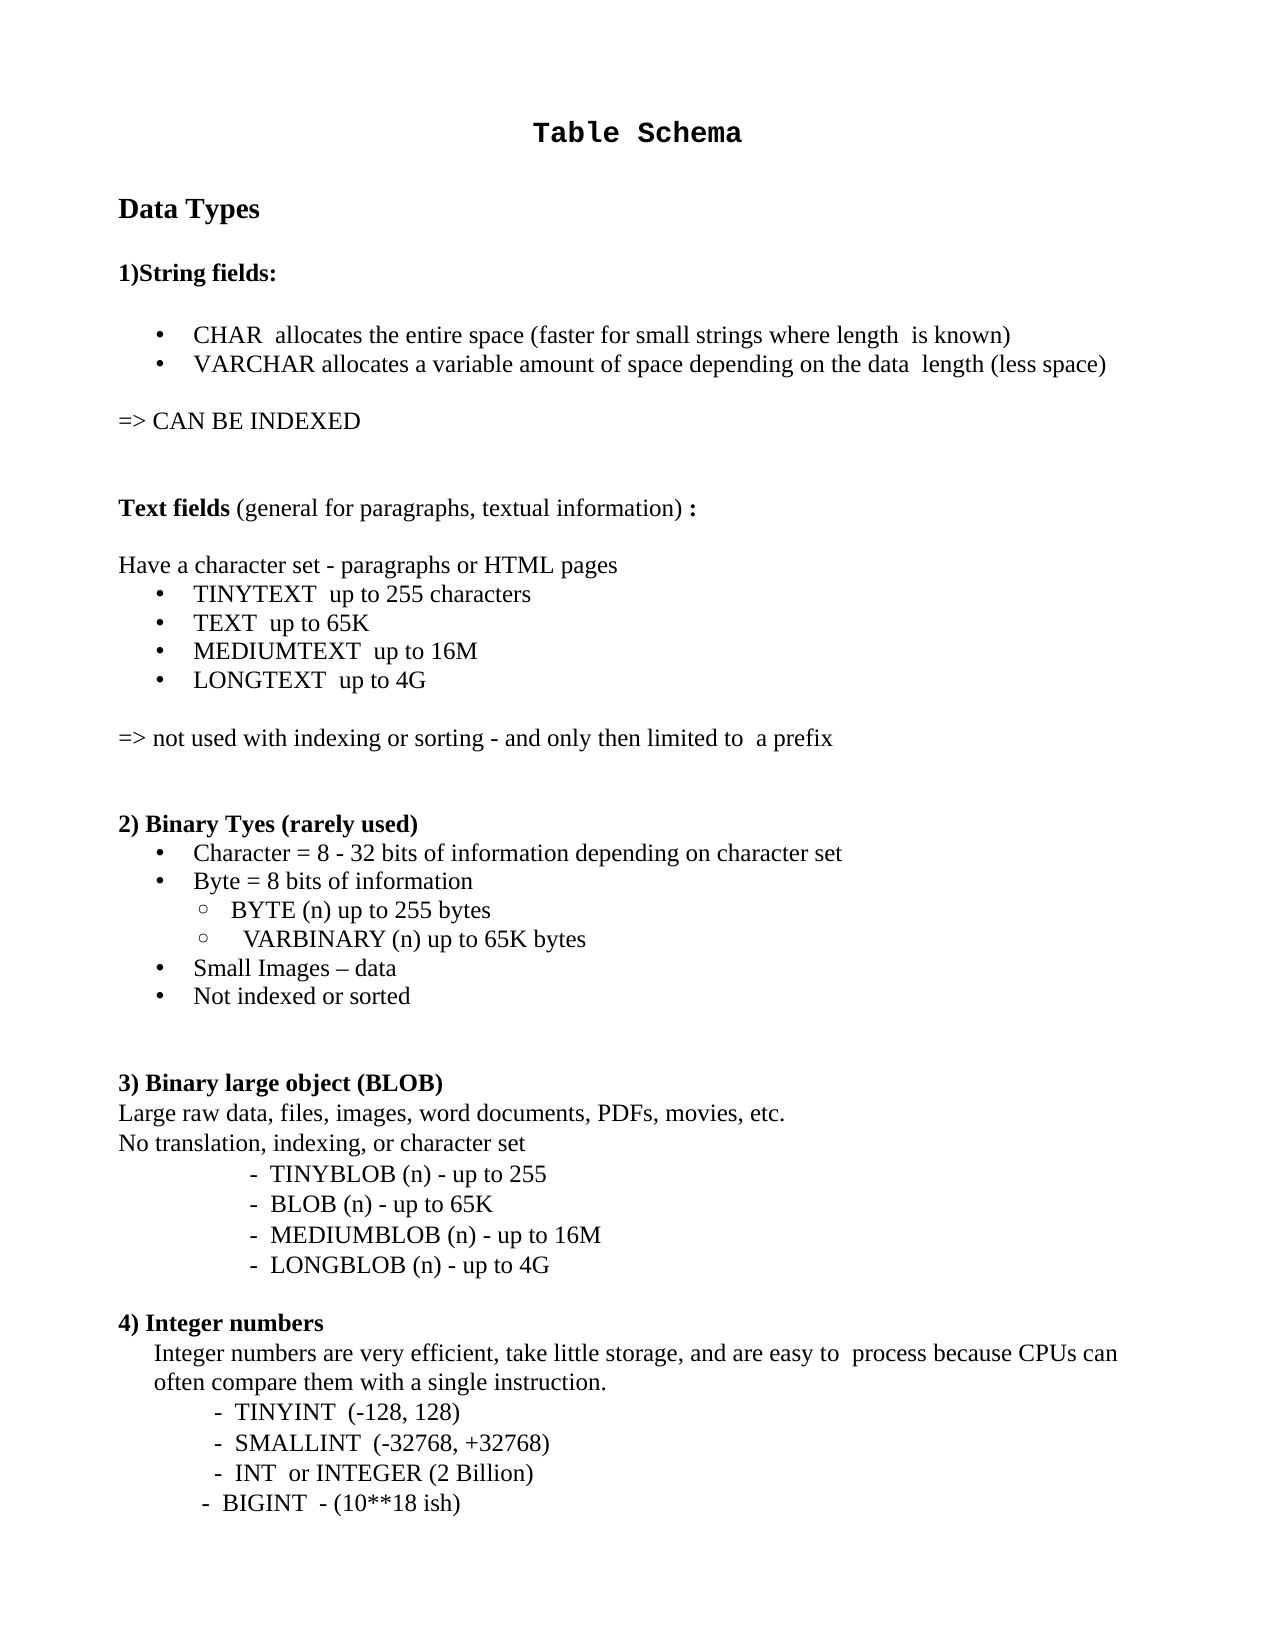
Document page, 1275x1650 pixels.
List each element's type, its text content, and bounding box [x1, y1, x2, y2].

title - LONGBLOB (n) - up to 4G [249, 1250, 1157, 1279]
title Byte = 8 bits of information [156, 866, 1157, 895]
text Table Schema [118, 118, 1157, 151]
list TEXT up to 65K [156, 608, 1157, 636]
text 2) Binary Tyes (rarely used) [118, 809, 1157, 838]
title - TINYINT (-128, 128) [201, 1397, 1157, 1426]
title Not indexed or sorted [156, 981, 1157, 1010]
list LONGTEXT up to 4G [156, 665, 1157, 694]
title Small Images – data [156, 953, 1157, 981]
title VARBINARY (n) up to 65K bytes [193, 924, 1157, 953]
title Character = 8 - 32 bits of information depending on character set [156, 838, 1157, 866]
list CHAR allocates the entire space (faster for small strings where length is known) [156, 320, 1157, 349]
list VARCHAR allocates a variable amount of space depending on the data length (less space) [156, 349, 1157, 378]
list MEDIUMTEXT up to 16M [156, 636, 1157, 665]
title - BLOB (n) - up to 65K [249, 1189, 1157, 1218]
title - TINYBLOB (n) - up to 255 [249, 1159, 1157, 1188]
title Integer numbers are very efficient, take little storage, and are easy to process because CPUs can often compare them with a single instruction. [153, 1338, 1157, 1396]
text Have a character set - paragraphs or HTML pages [118, 550, 1157, 579]
title - MEDIUMBLOB (n) - up to 16M [249, 1220, 1157, 1248]
title - BIGINT - (10**18 ish) [201, 1488, 1157, 1517]
list TINYTEXT up to 255 characters [156, 579, 1157, 608]
text => not used with indexing or sorting - and only then limited to a prefix [118, 723, 1157, 751]
text => CAN BE INDEXED [118, 406, 1157, 435]
title 3) Binary large object (BLOB) [118, 1068, 1157, 1096]
text 1)String fields: [118, 258, 1157, 287]
text Text fields (general for paragraphs, textual information) : [118, 493, 1157, 521]
text 4) Integer numbers [118, 1308, 1157, 1336]
text Data Types [118, 191, 1157, 224]
title No translation, indexing, or character set [118, 1128, 1157, 1157]
title - SMALLINT (-32768, +32768) [201, 1428, 1157, 1456]
title BYTE (n) up to 255 bytes [193, 895, 1157, 924]
title - INT or INTEGER (2 Billion) [201, 1458, 1157, 1487]
title Large raw data, files, images, word documents, PDFs, movies, etc. [118, 1098, 1157, 1127]
